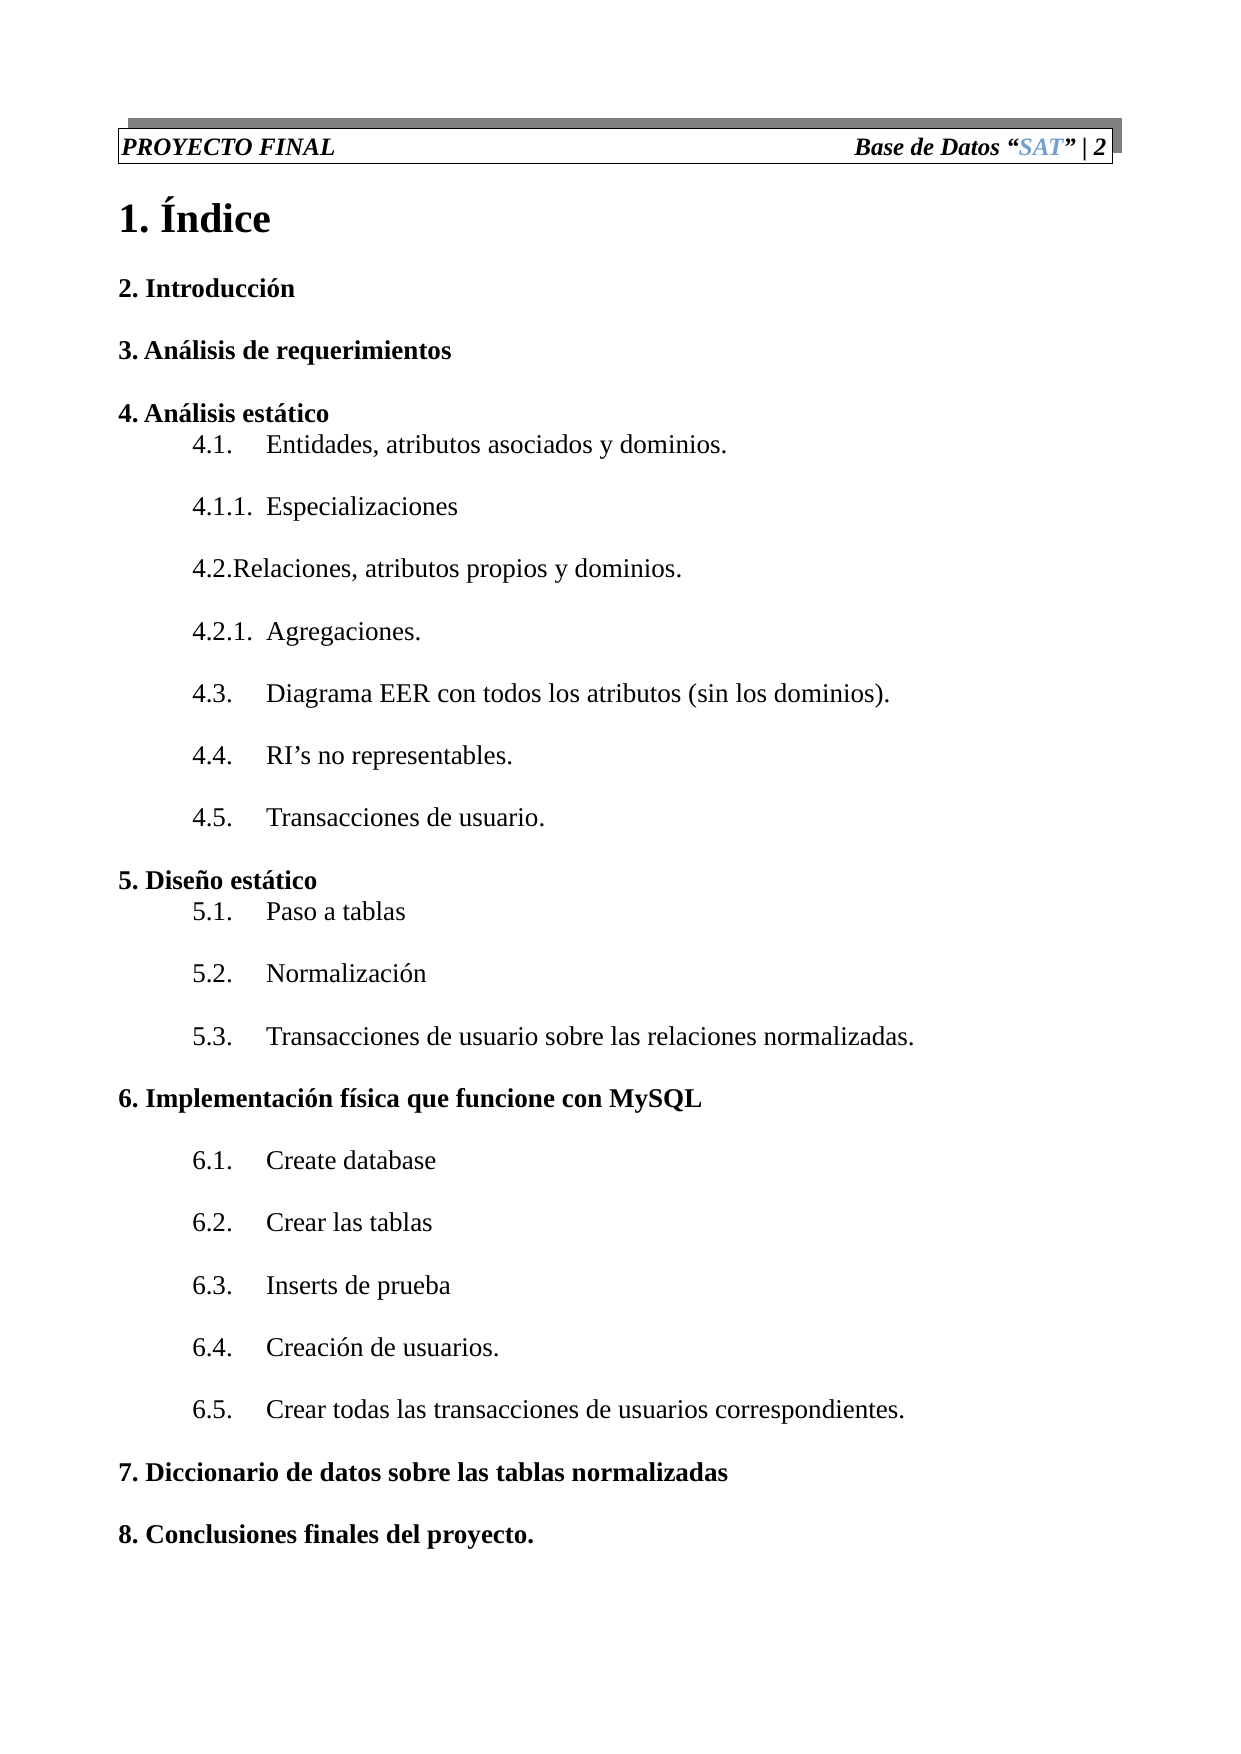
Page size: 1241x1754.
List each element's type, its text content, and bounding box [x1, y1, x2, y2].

text 5.3. Transacciones de usuario sobre las relaciones normalizadas. [118, 1019, 1122, 1051]
text 3. Análisis de requerimientos [118, 334, 1122, 366]
text 4.2.1. Agregaciones. [118, 615, 1122, 646]
text 2. Introducción [118, 272, 1122, 303]
text 7. Diccionario de datos sobre las tablas normalizadas [118, 1456, 1122, 1487]
text 6.1. Create database [118, 1144, 1122, 1175]
text 4. Análisis estático [118, 397, 1122, 428]
text 4.5. Transacciones de usuario. [118, 802, 1122, 833]
text 5.1. Paso a tablas [118, 895, 1122, 926]
text 4.1.1. Especializaciones [118, 490, 1122, 521]
text 5. Diseño estático [118, 864, 1122, 895]
text 6.2. Crear las tablas [118, 1206, 1122, 1238]
text 4.4. RI’s no representables. [118, 739, 1122, 770]
text 6.3. Inserts de prueba [118, 1269, 1122, 1300]
text 1. Índice [118, 193, 1122, 241]
text 6. Implementación física que funcione con MySQL [118, 1082, 1122, 1113]
text 4.2.Relaciones, atributos propios y dominios. [118, 552, 1122, 583]
text 6.5. Crear todas las transacciones de usuarios correspondientes. [118, 1393, 1122, 1424]
text 5.2. Normalización [118, 957, 1122, 988]
text 4.1. Entidades, atributos asociados y dominios. [118, 428, 1122, 459]
text 8. Conclusiones finales del proyecto. [118, 1518, 1122, 1549]
text 6.4. Creación de usuarios. [118, 1331, 1122, 1362]
text 4.3. Diagrama EER con todos los atributos (sin los dominios). [118, 677, 1122, 708]
